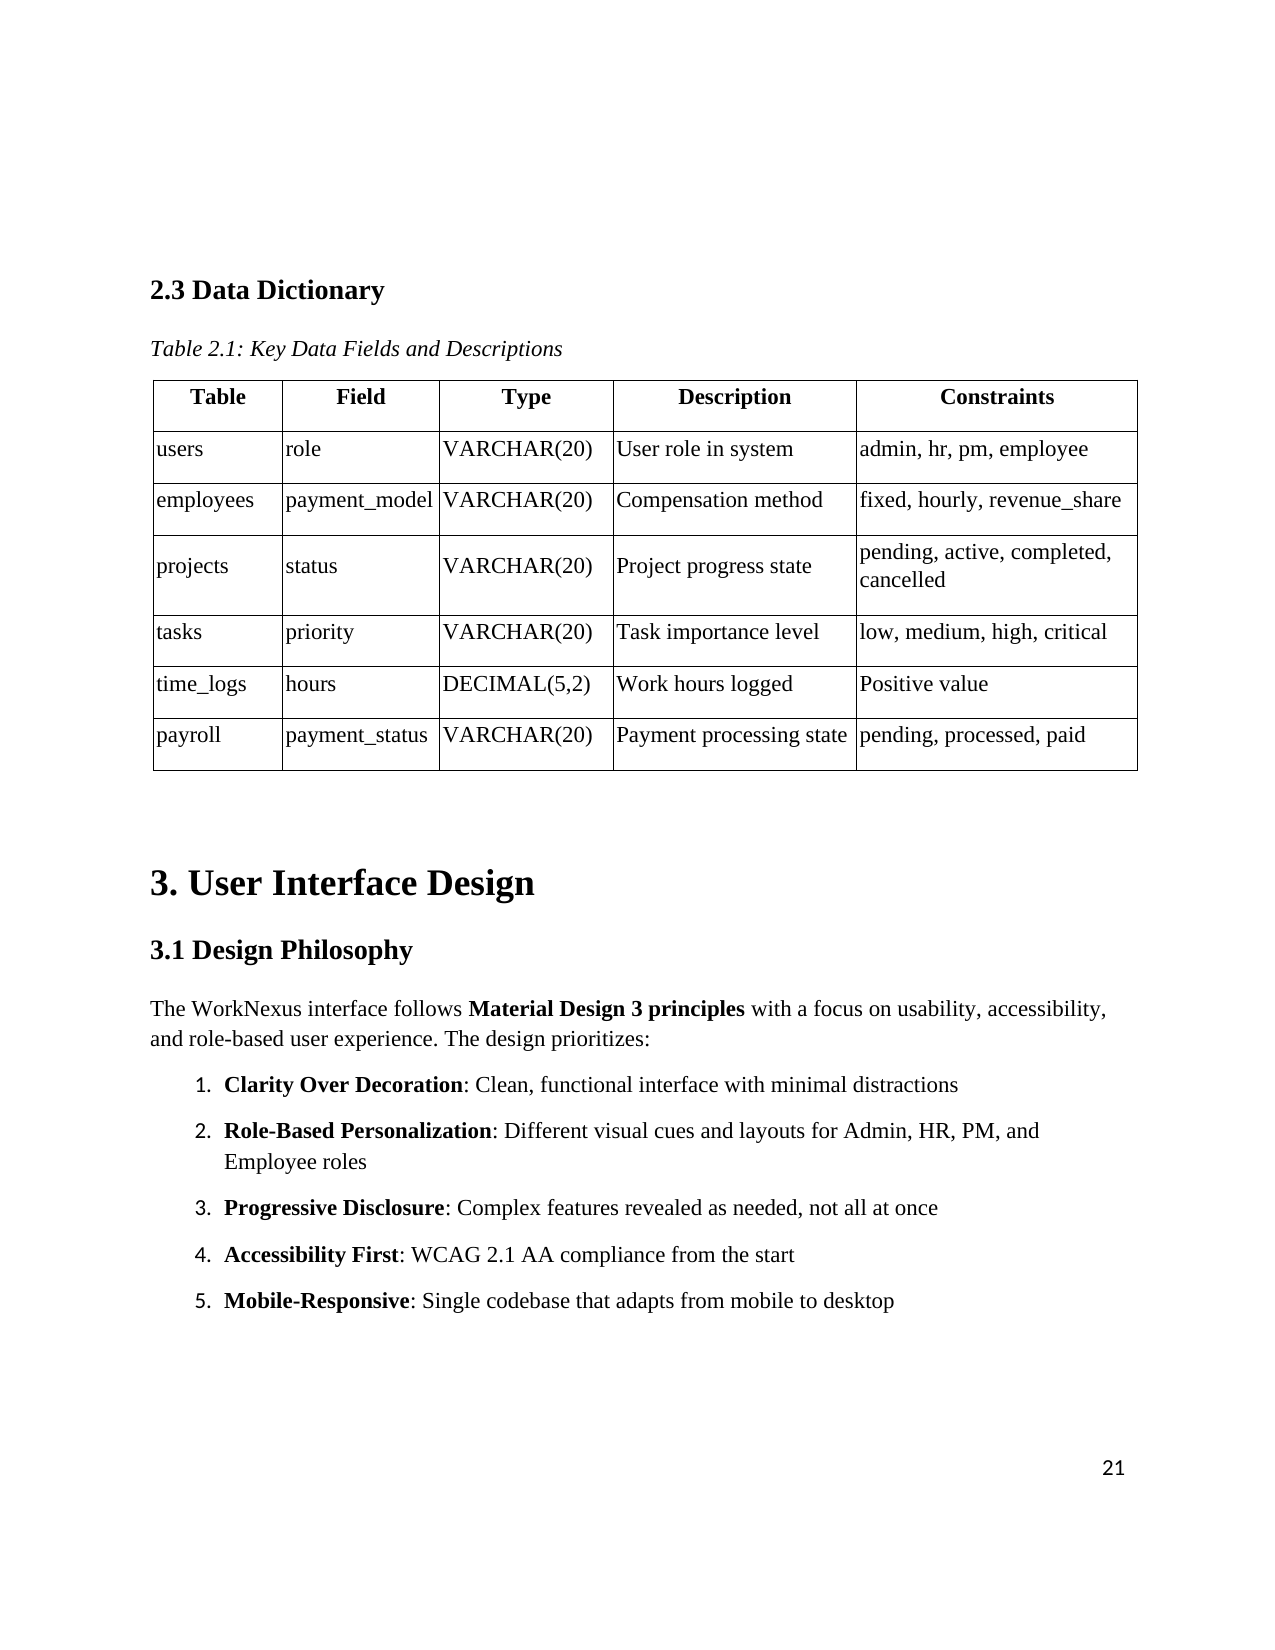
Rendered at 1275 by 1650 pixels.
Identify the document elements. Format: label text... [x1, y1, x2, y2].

table_cell employees [154, 484, 282, 534]
table_cell projects [154, 536, 282, 614]
table_cell pending, active, completed, cancelled [857, 536, 1137, 614]
table_cell priority [283, 616, 439, 666]
table_cell Payment processing state [614, 719, 856, 769]
table_cell status [283, 536, 439, 614]
table_cell VARCHAR(20) [440, 432, 613, 483]
table_cell Positive value [857, 667, 1137, 718]
table_cell payment_status [283, 719, 439, 769]
table_header Type [440, 381, 613, 431]
table_cell hours [283, 667, 439, 718]
list Mobile-Responsive: Single codebase that adapts from mobile to desktop [194, 1287, 1125, 1315]
list Progressive Disclosure: Complex features revealed as needed, not all at once [194, 1193, 1125, 1221]
table_cell User role in system [614, 432, 856, 483]
subtitle 2.3 Data Dictionary [150, 273, 1125, 306]
table_cell VARCHAR(20) [440, 719, 613, 769]
table_header Constraints [857, 381, 1137, 431]
text Table 2.1: Key Data Fields and Descriptions [150, 335, 1125, 361]
table_cell users [154, 432, 282, 483]
table_cell tasks [154, 616, 282, 666]
table_cell low, medium, high, critical [857, 616, 1137, 666]
table_cell VARCHAR(20) [440, 616, 613, 666]
table_cell role [283, 432, 439, 483]
table_header Description [614, 381, 856, 431]
text The WorkNexus interface follows Material Design 3 principles with a focus on usability, accessibility, and role-based user experience. The design prioritizes: [150, 995, 1125, 1051]
list Clarity Over Decoration: Clean, functional interface with minimal distractions [194, 1070, 1125, 1098]
table_cell admin, hr, pm, employee [857, 432, 1137, 483]
list Role-Based Personalization: Different visual cues and layouts for Admin, HR, PM, and Employee roles [194, 1116, 1125, 1175]
table_cell payment_model [283, 484, 439, 534]
table_cell time_logs [154, 667, 282, 718]
table_cell VARCHAR(20) [440, 484, 613, 534]
table_header Table [154, 381, 282, 431]
subtitle 3.1 Design Philosophy [150, 933, 1125, 966]
table_cell DECIMAL(5,2) [440, 667, 613, 718]
table_header Field [283, 381, 439, 431]
table_cell Work hours logged [614, 667, 856, 718]
subtitle 3. User Interface Design [150, 861, 1125, 904]
table_cell fixed, hourly, revenue_share [857, 484, 1137, 534]
table_cell payroll [154, 719, 282, 769]
table_cell VARCHAR(20) [440, 536, 613, 614]
table_cell pending, processed, paid [857, 719, 1137, 769]
list Accessibility First: WCAG 2.1 AA compliance from the start [194, 1240, 1125, 1268]
table_cell Compensation method [614, 484, 856, 534]
table_cell Task importance level [614, 616, 856, 666]
table_cell Project progress state [614, 536, 856, 614]
